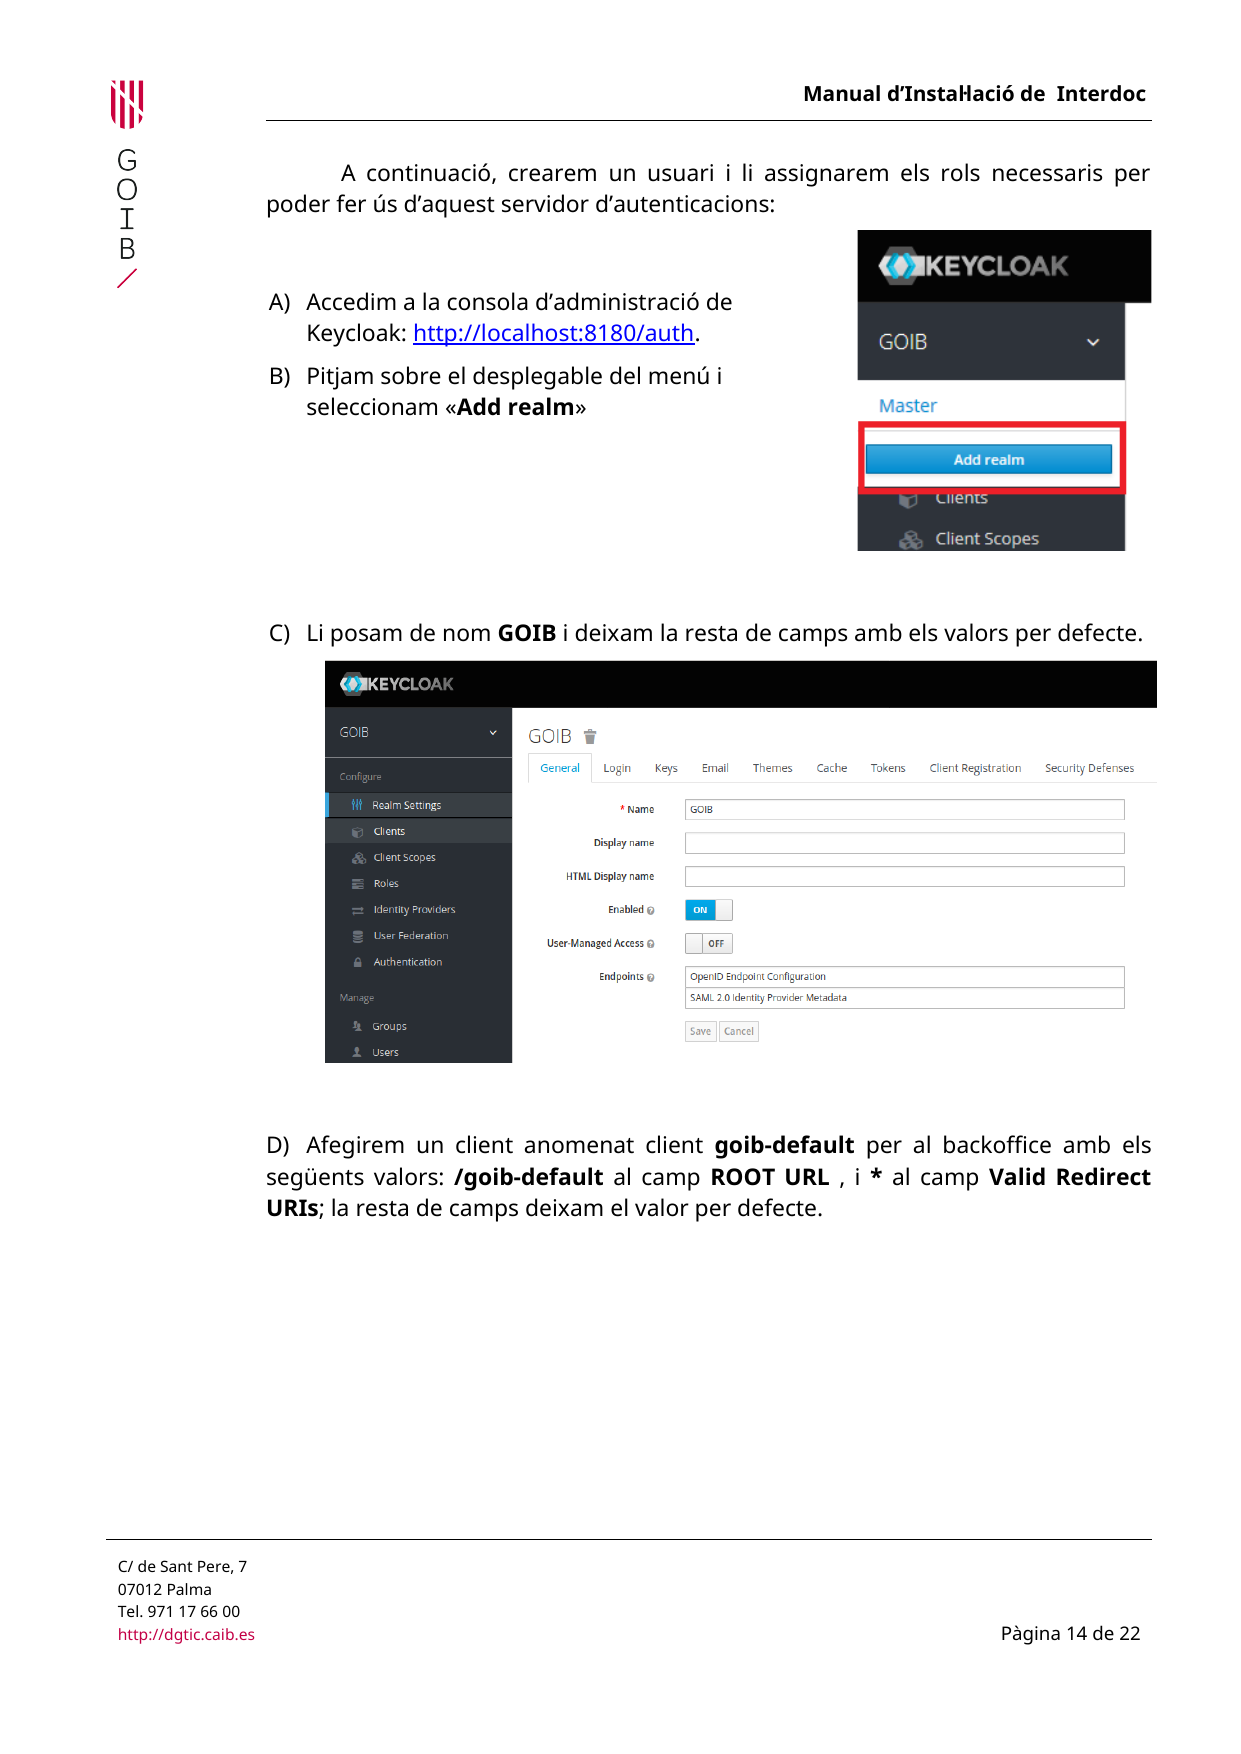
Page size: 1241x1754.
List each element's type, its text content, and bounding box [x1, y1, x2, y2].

list Li posam de nom GOIB i deixam la resta de camps amb els valors per defecte. [269, 617, 1152, 648]
list Afegirem un client anomenat client goib-default per al backoffice amb els següents valors: /goib-default al camp ROOT URL , i * al camp Valid Redirect URIs; la resta de camps deixam el valor per defecte. [266, 1129, 1152, 1223]
text A continuació, crearem un usuari i li assignarem els rols necessaris per poder fer ús d’aquest servidor d’autenticacions: [266, 156, 1152, 219]
picture [857, 230, 1152, 551]
table_header [810, 231, 1152, 562]
table_header Accedim a la consola d’administració de Keycloak: http://localhost:8180/auth. Pitjam sobre el desplegable del menú i seleccionam «Add realm» [266, 231, 809, 562]
picture [325, 660, 1157, 1063]
picture [82, 57, 172, 319]
